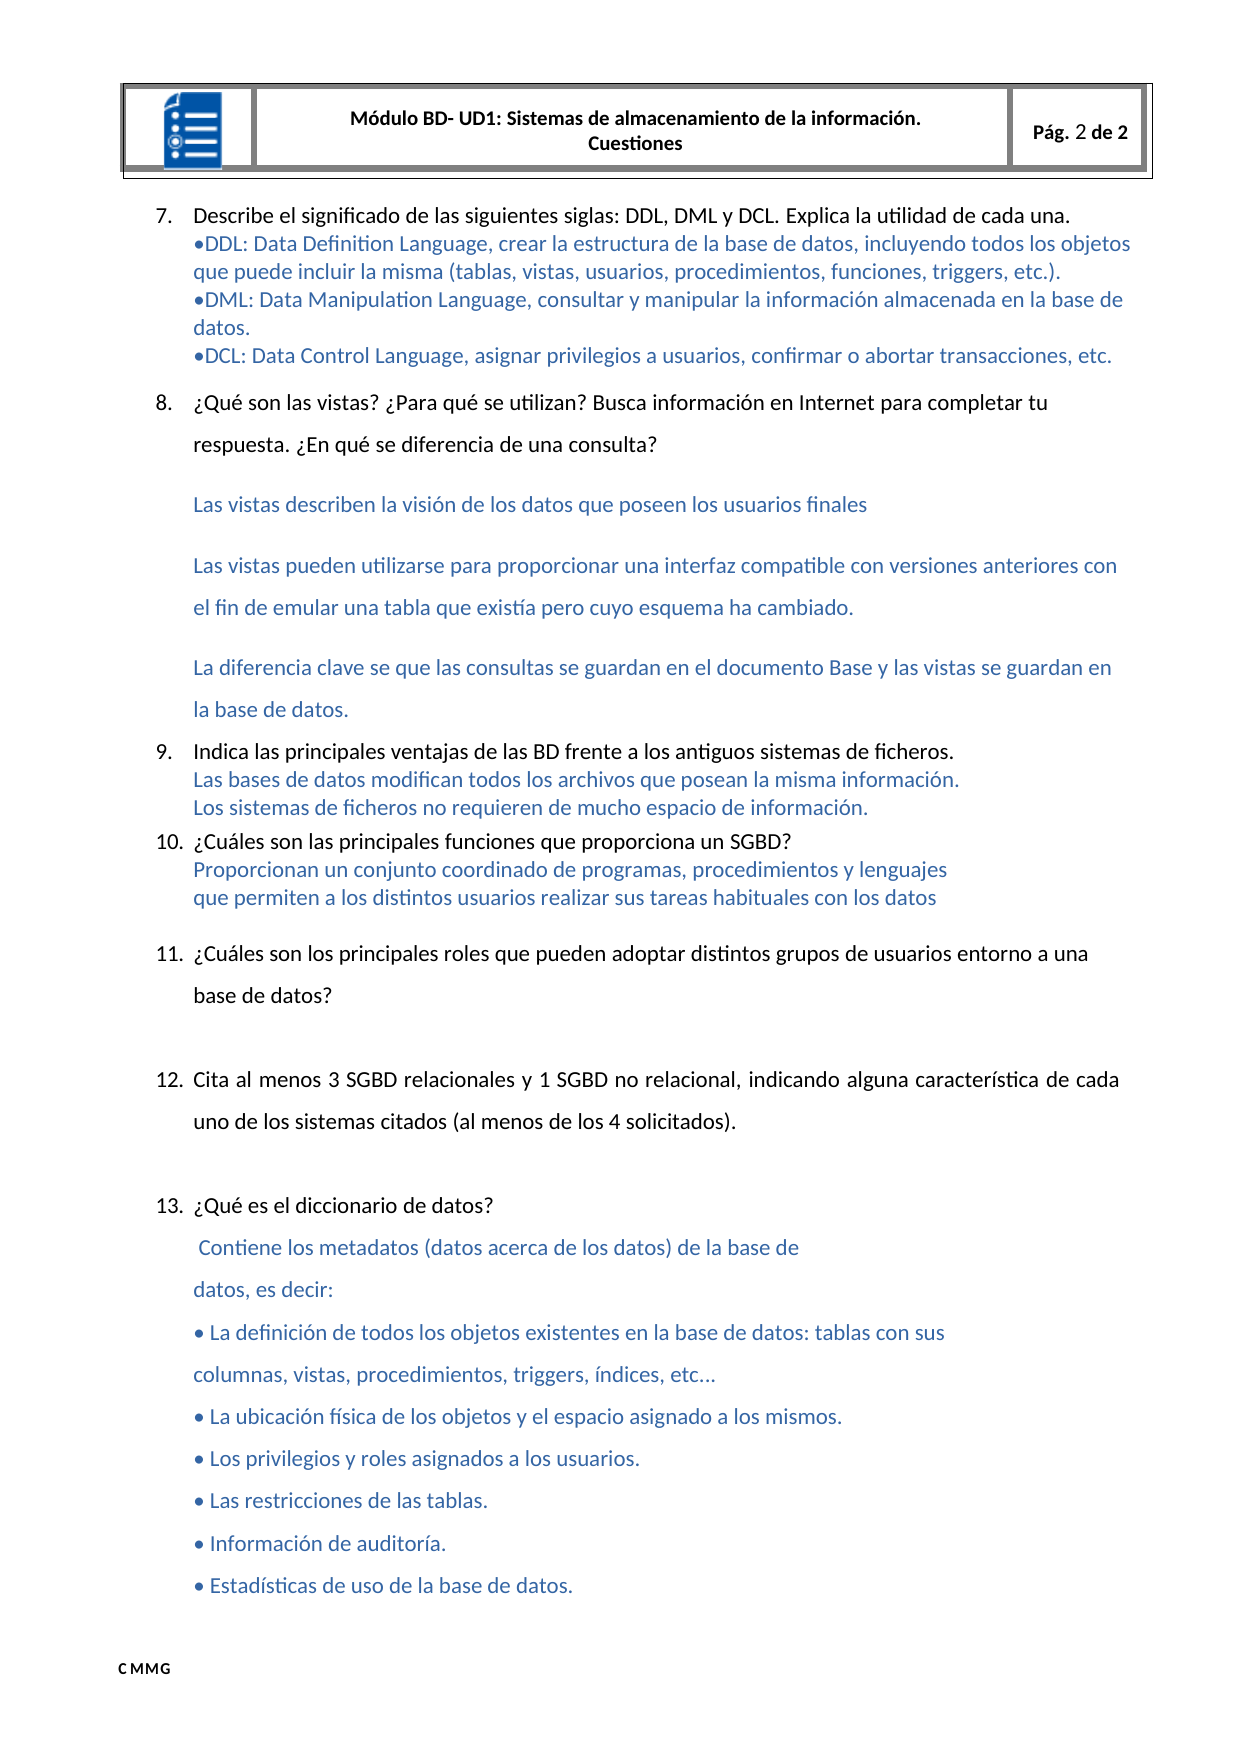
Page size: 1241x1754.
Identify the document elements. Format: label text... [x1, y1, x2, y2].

list Contiene los metadatos (datos acerca de los datos) de la base de [155, 1233, 1163, 1261]
list Describe el significado de las siguientes siglas: DDL, DML y DCL. Explica la utilidad de cada una. [155, 201, 1163, 229]
list datos, es decir: [155, 1276, 1163, 1304]
list Las vistas describen la visión de los datos que poseen los usuarios finales [155, 490, 1122, 518]
list • Estadísticas de uso de la base de datos. [155, 1571, 1163, 1599]
list • Los privilegios y roles asignados a los usuarios. [155, 1444, 1163, 1472]
list • La definición de todos los objetos existentes en la base de datos: tablas con sus [155, 1318, 1163, 1346]
list •DDL: Data Definition Language, crear la estructura de la base de datos, incluyendo todos los objetos que puede incluir la misma (tablas, vistas, usuarios, procedimientos, funciones, triggers, etc.). [155, 229, 1163, 285]
list ¿Qué son las vistas? ¿Para qué se utilizan? Busca información en Internet para completar tu respuesta. ¿En qué se diferencia de una consulta? [155, 388, 1122, 458]
list La diferencia clave se que las consultas se guardan en el documento Base y las vistas se guardan en la base de datos. [155, 653, 1122, 723]
list que permiten a los distintos usuarios realizar sus tareas habituales con los datos [193, 883, 1163, 911]
list Las bases de datos modifican todos los archivos que posean la misma información. [155, 766, 1163, 793]
list •DML: Data Manipulation Language, consultar y manipular la información almacenada en la base de datos. [155, 285, 1163, 341]
list Proporcionan un conjunto coordinado de programas, procedimientos y lenguajes [193, 855, 1163, 883]
list ¿Qué es el diccionario de datos? [155, 1191, 1163, 1219]
list • La ubicación física de los objetos y el espacio asignado a los mismos. [155, 1402, 1163, 1430]
picture [163, 92, 223, 170]
list Las vistas pueden utilizarse para proporcionar una interfaz compatible con versiones anteriores con el fin de emular una tabla que existía pero cuyo esquema ha cambiado. [155, 551, 1122, 621]
list Cita al menos 3 SGBD relacionales y 1 SGBD no relacional, indicando alguna característica de cada uno de los sistemas citados (al menos de los 4 solicitados). [155, 1065, 1122, 1135]
list Indica las principales ventajas de las BD frente a los antiguos sistemas de ficheros. [155, 737, 1163, 766]
list •DCL: Data Control Language, asignar privilegios a usuarios, confirmar o abortar transacciones, etc. [155, 341, 1163, 369]
list • Información de auditoría. [155, 1529, 1163, 1557]
list ¿Cuáles son los principales roles que pueden adoptar distintos grupos de usuarios entorno a una base de datos? [155, 939, 1122, 1009]
list Los sistemas de ficheros no requieren de mucho espacio de información. [155, 793, 1163, 822]
list ¿Cuáles son las principales funciones que proporciona un SGBD? [155, 827, 1163, 855]
list columnas, vistas, procedimientos, triggers, índices, etc... [155, 1360, 1163, 1388]
list • Las restricciones de las tablas. [155, 1487, 1163, 1514]
